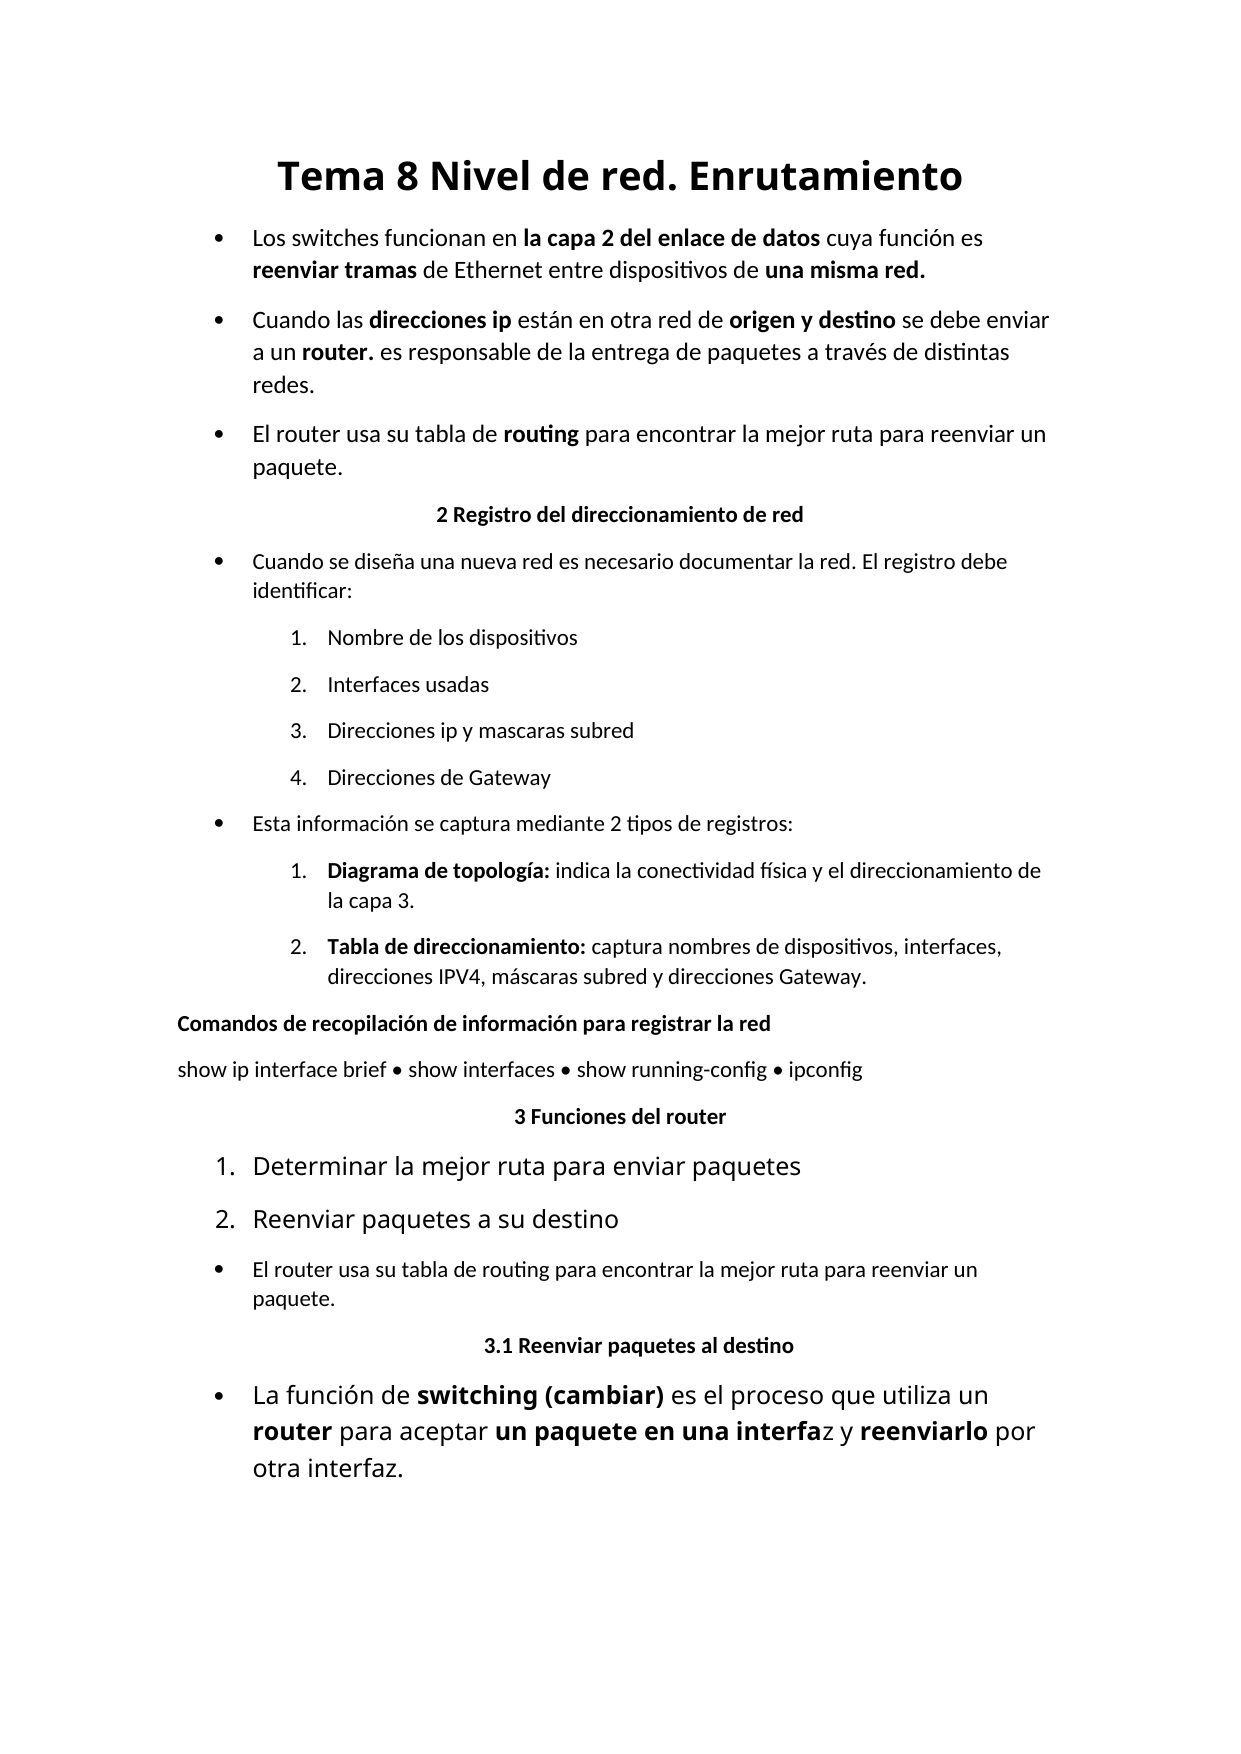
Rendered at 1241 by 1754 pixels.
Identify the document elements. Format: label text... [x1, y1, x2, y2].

list La función de switching (cambiar) es el proceso que utiliza un router para aceptar un paquete en una interfaz y reenviarlo por otra interfaz. [215, 1378, 1063, 1484]
text Comandos de recopilación de información para registrar la red [177, 1009, 1063, 1037]
list Los switches funcionan en la capa 2 del enlace de datos cuya función es reenviar tramas de Ethernet entre dispositivos de una misma red. [215, 222, 1063, 285]
list Cuando se diseña una nueva red es necesario documentar la red. El registro debe identificar: [215, 547, 1063, 605]
list Determinar la mejor ruta para enviar paquetes [215, 1149, 1063, 1183]
text Tema 8 Nivel de red. Enrutamiento [177, 148, 1063, 202]
text show ip interface brief • show interfaces • show running-config • ipconfig [177, 1056, 1063, 1083]
list Tabla de direccionamiento: captura nombres de dispositivos, interfaces, direcciones IPV4, máscaras subred y direcciones Gateway. [290, 932, 1063, 990]
list Direcciones de Gateway [290, 763, 1063, 791]
list Nombre de los dispositivos [290, 623, 1063, 651]
list Diagrama de topología: indica la conectividad física y el direccionamiento de la capa 3. [290, 856, 1063, 914]
list El router usa su tabla de routing para encontrar la mejor ruta para reenviar un paquete. [215, 418, 1063, 481]
text 3 Funciones del router [177, 1102, 1063, 1130]
list Reenviar paquetes a su destino [215, 1202, 1063, 1236]
list Direcciones ip y mascaras subred [290, 716, 1063, 744]
text 3.1 Reenviar paquetes al destino [215, 1331, 1063, 1359]
text 2 Registro del direccionamiento de red [177, 500, 1063, 528]
list El router usa su tabla de routing para encontrar la mejor ruta para reenviar un paquete. [215, 1255, 1063, 1313]
list Cuando las direcciones ip están en otra red de origen y destino se debe enviar a un router. es responsable de la entrega de paquetes a través de distintas redes. [215, 304, 1063, 399]
list Interfaces usadas [290, 670, 1063, 698]
list Esta información se captura mediante 2 tipos de registros: [215, 809, 1063, 837]
